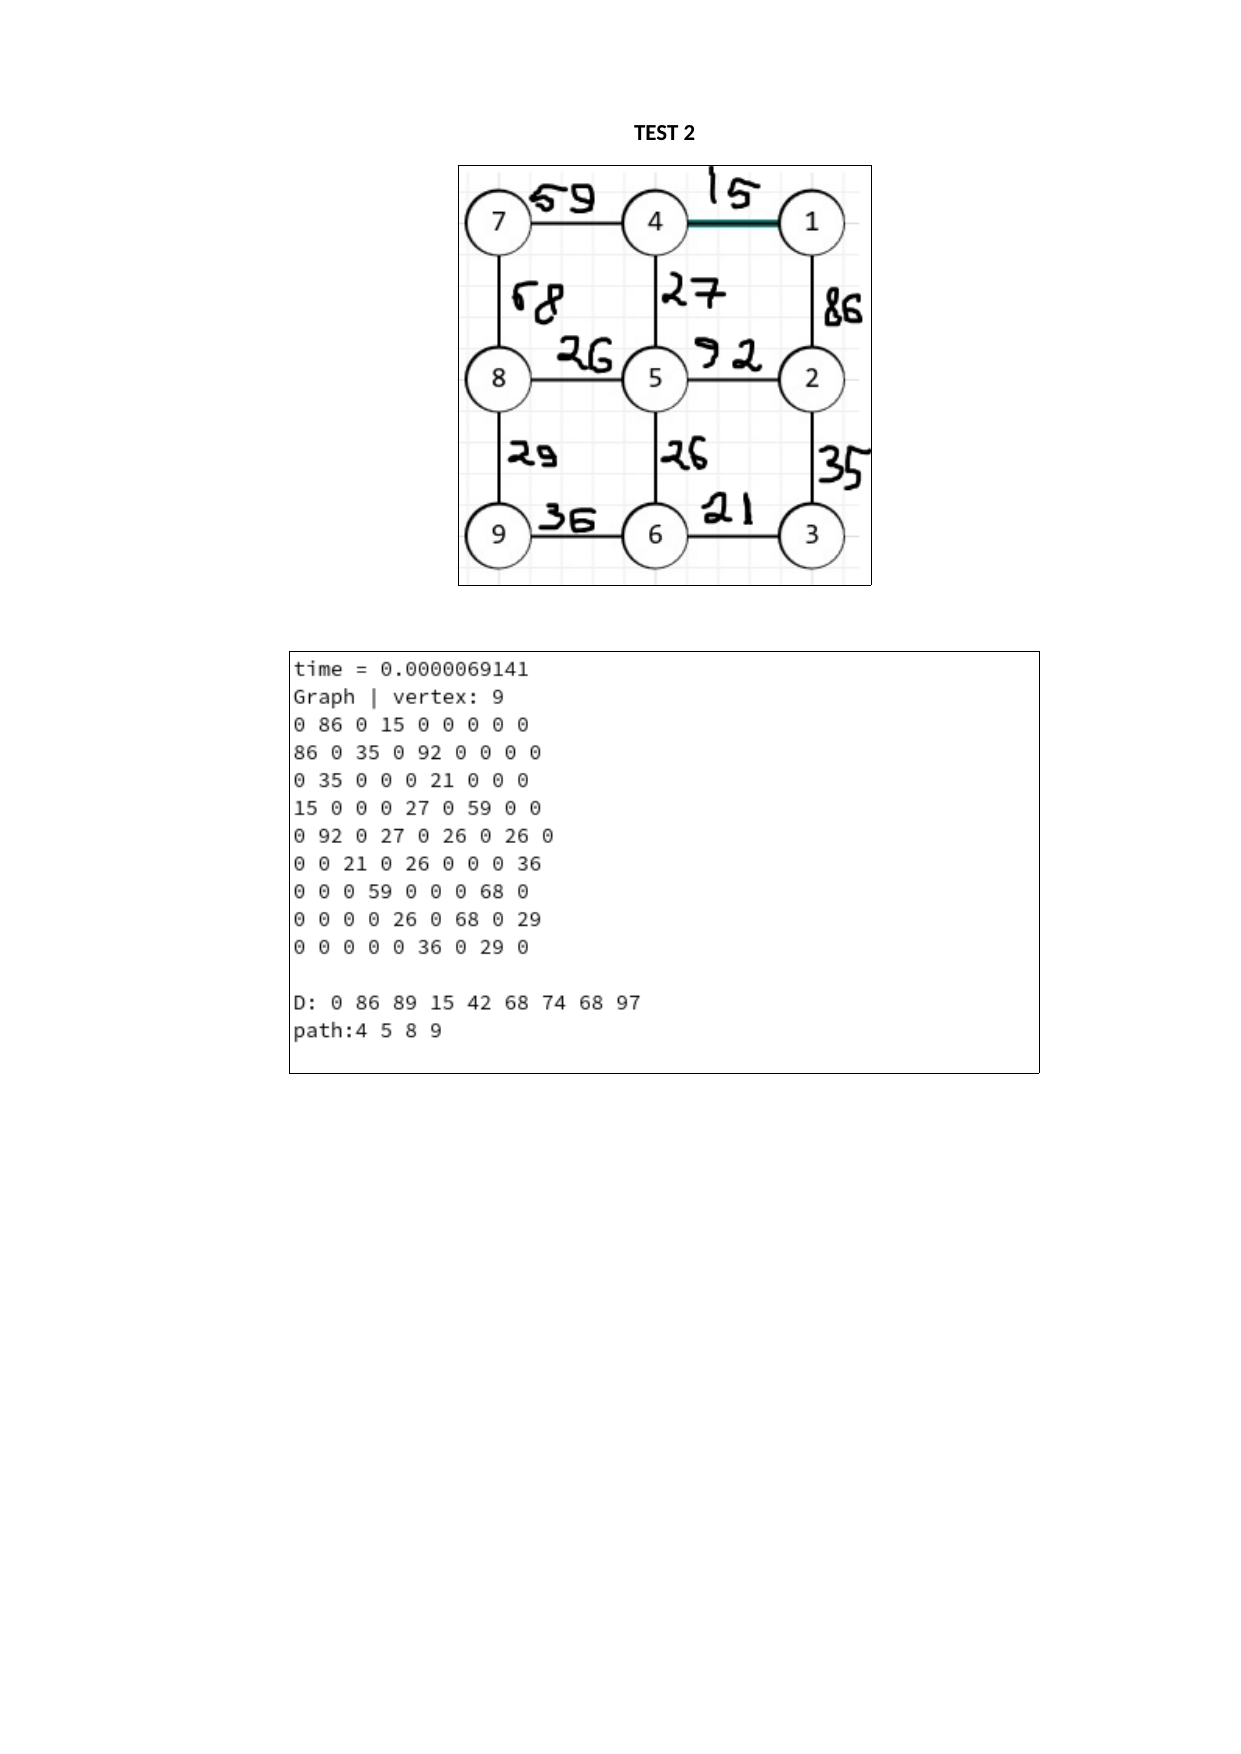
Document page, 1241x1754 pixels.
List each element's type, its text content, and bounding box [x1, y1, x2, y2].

picture [459, 166, 871, 585]
text TEST 2 [177, 118, 1152, 146]
picture [292, 654, 1037, 1070]
